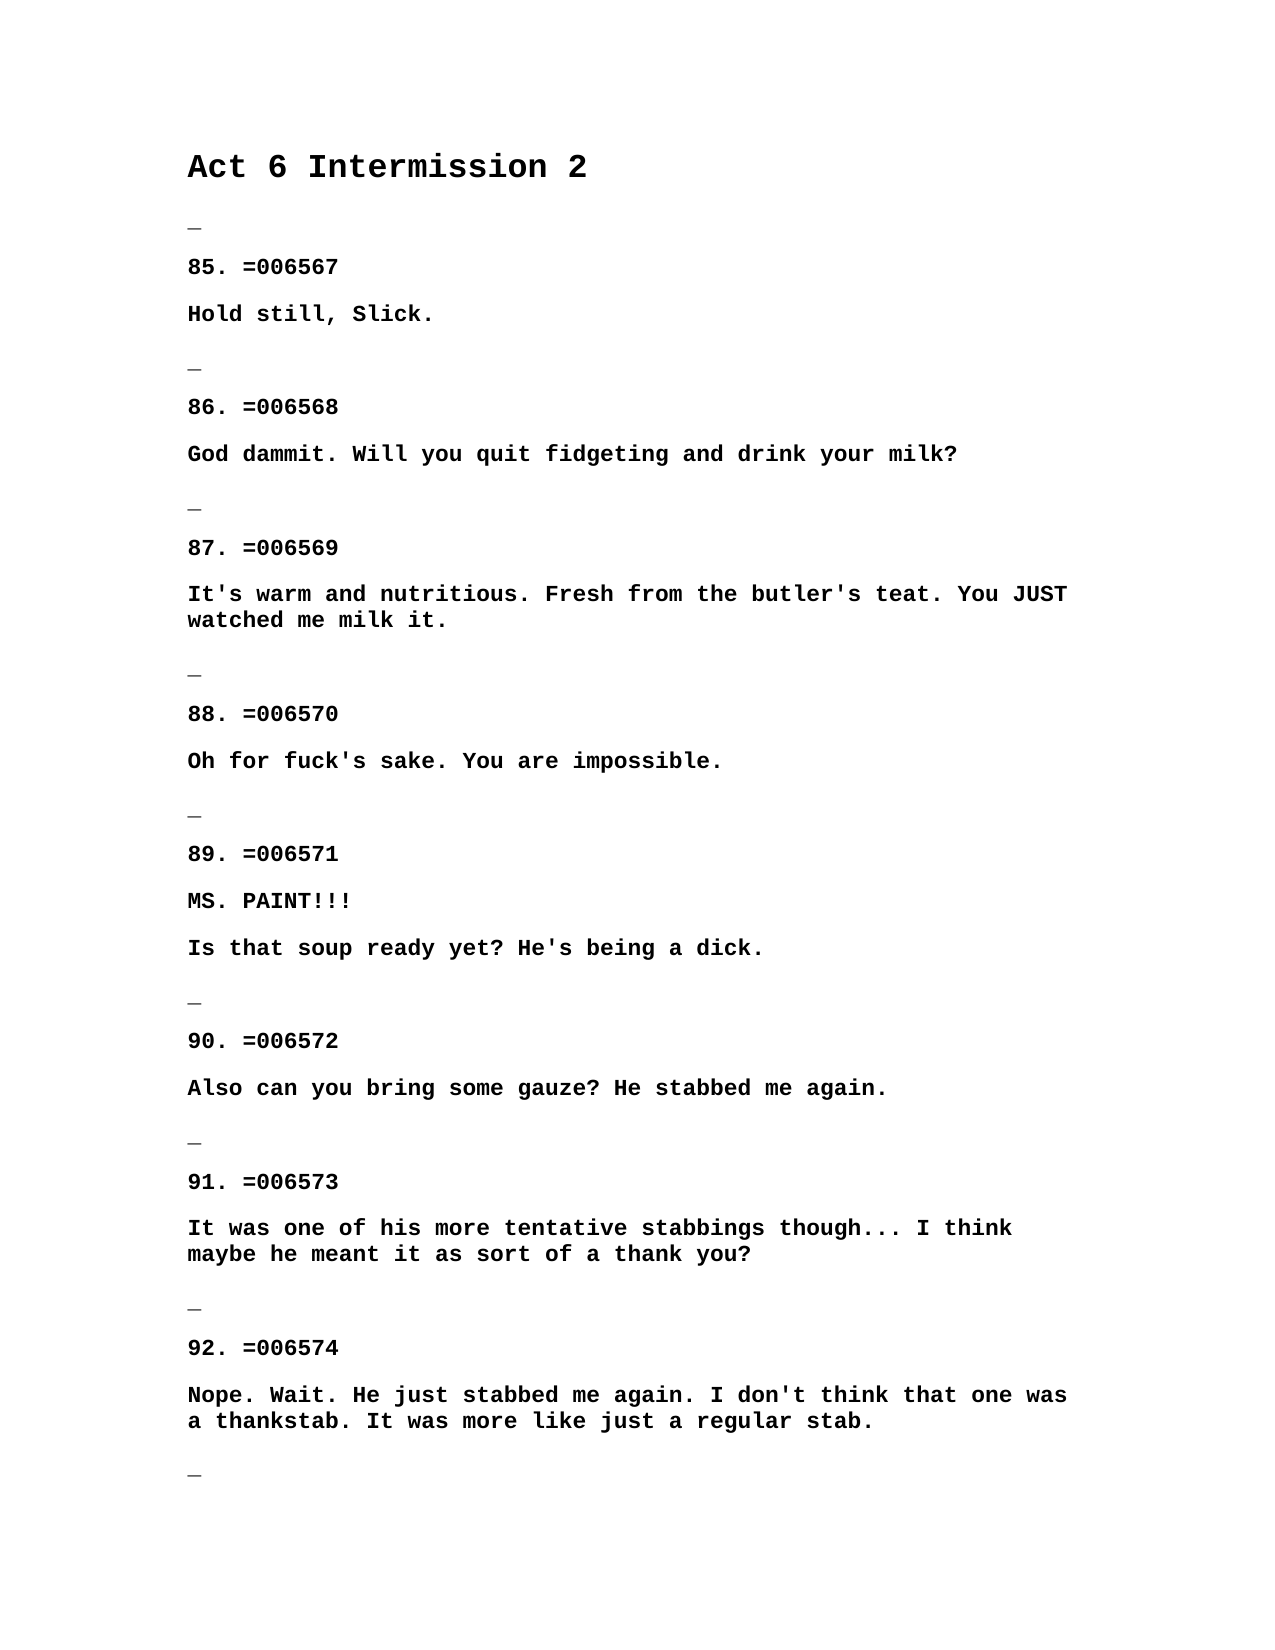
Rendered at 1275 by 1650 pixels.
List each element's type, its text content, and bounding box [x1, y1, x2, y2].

text 89. =006571 [187, 843, 1087, 868]
text 92. =006574 [187, 1336, 1087, 1362]
text 91. =006573 [187, 1170, 1087, 1196]
text _ [187, 1123, 1087, 1149]
text _ [187, 209, 1087, 234]
text _ [187, 983, 1087, 1009]
text Act 6 Intermission 2 [187, 150, 1087, 188]
text _ [187, 796, 1087, 822]
text It's warm and nutritious. Fresh from the butler's teat. You JUST watched me milk it. [187, 583, 1087, 635]
text 86. =006568 [187, 396, 1087, 422]
text 85. =006567 [187, 255, 1087, 281]
text _ [187, 489, 1087, 515]
text Nope. Wait. He just stabbed me again. I don't think that one was a thankstab. It was more like just a regular stab. [187, 1383, 1087, 1435]
text Is that soup ready yet? He's being a dick. [187, 936, 1087, 962]
text _ [187, 656, 1087, 681]
text _ [187, 349, 1087, 375]
text _ [187, 1456, 1087, 1482]
text Oh for fuck's sake. You are impossible. [187, 749, 1087, 775]
text God dammit. Will you quit fidgeting and drink your milk? [187, 442, 1087, 468]
text 90. =006572 [187, 1030, 1087, 1056]
text 88. =006570 [187, 702, 1087, 728]
text MS. PAINT!!! [187, 889, 1087, 915]
text Also can you bring some gauze? He stabbed me again. [187, 1076, 1087, 1102]
text Hold still, Slick. [187, 302, 1087, 328]
text _ [187, 1289, 1087, 1315]
text It was one of his more tentative stabbings though... I think maybe he meant it as sort of a thank you? [187, 1217, 1087, 1269]
text 87. =006569 [187, 536, 1087, 562]
